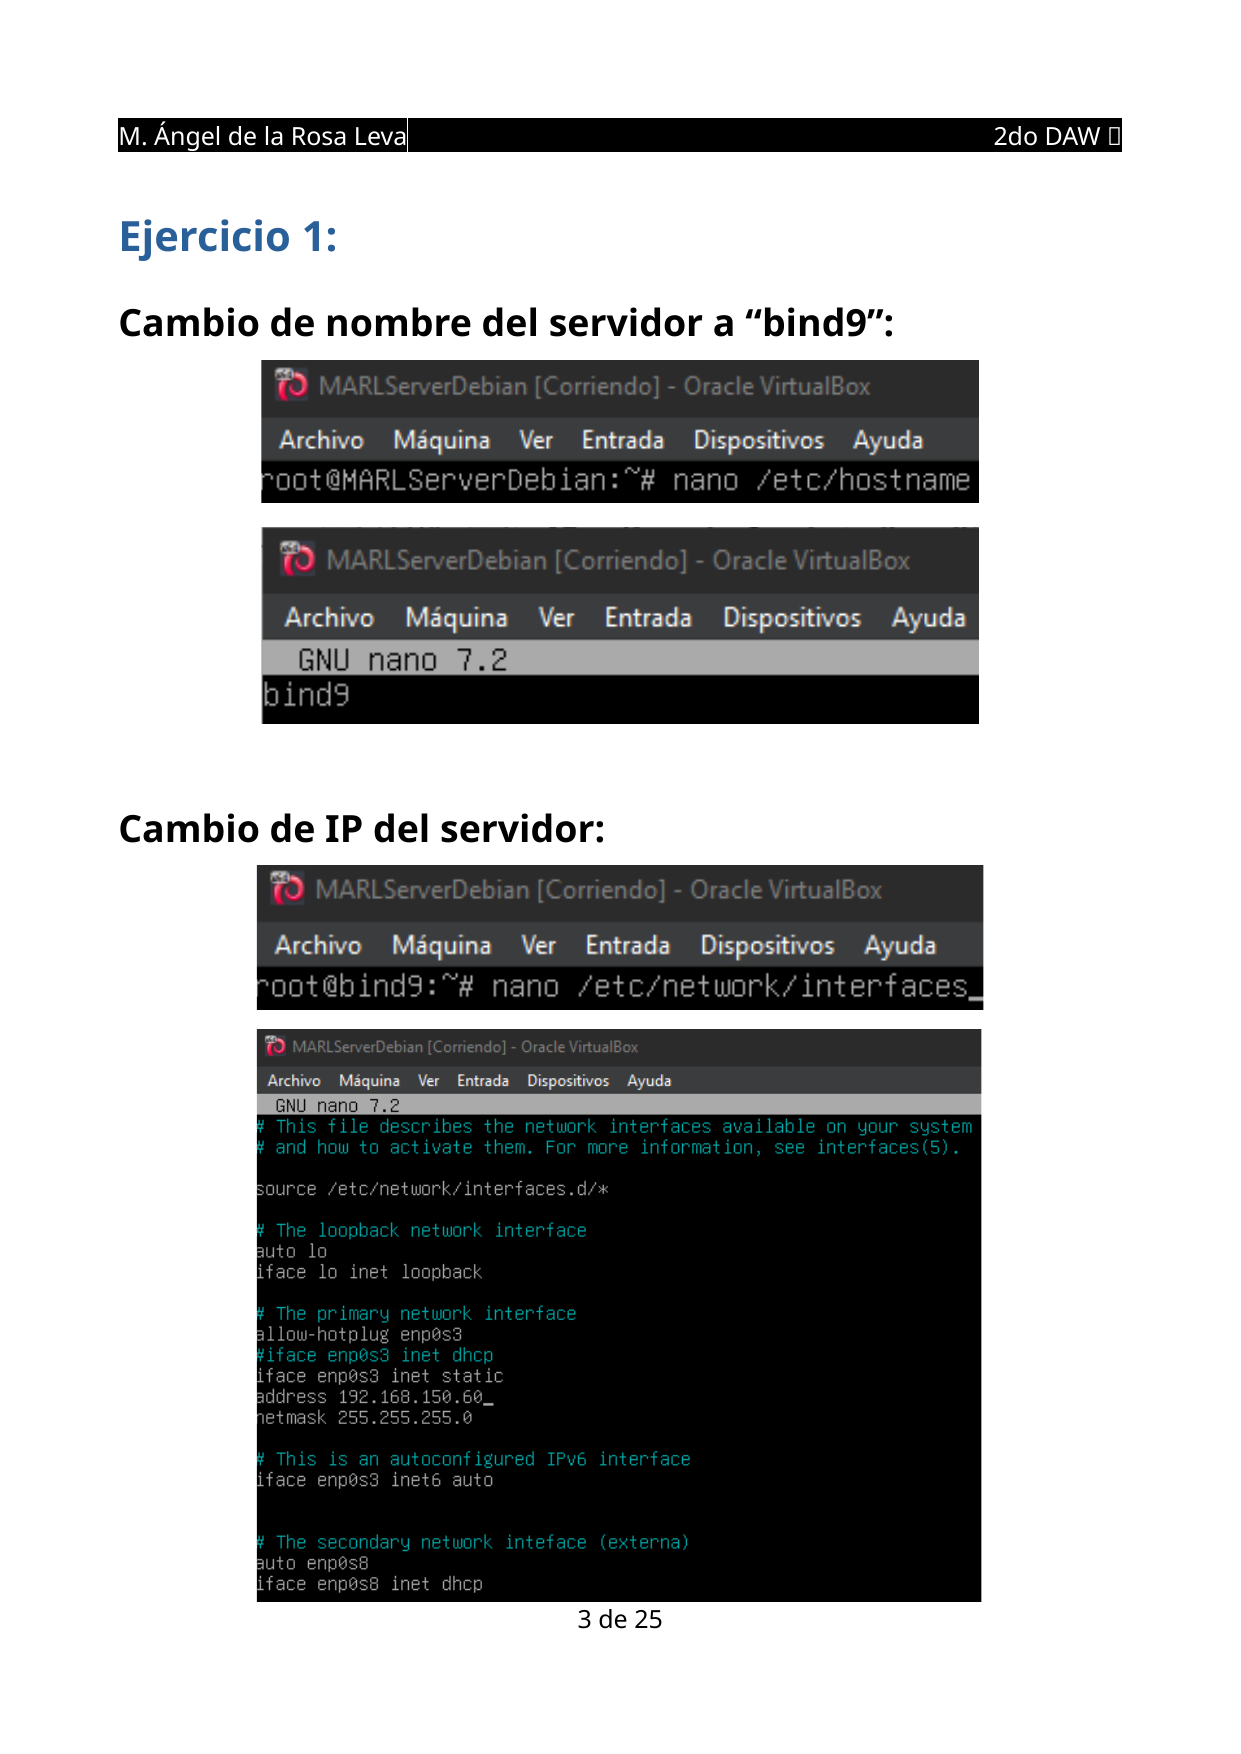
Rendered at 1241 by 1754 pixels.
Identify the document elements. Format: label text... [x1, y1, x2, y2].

subtitle Ejercicio 1: [118, 207, 1122, 263]
subtitle Cambio de IP del servidor: [118, 751, 1122, 853]
picture [261, 360, 979, 503]
picture [256, 865, 984, 1010]
subtitle Cambio de nombre del servidor a “bind9”: [118, 297, 1122, 348]
picture [261, 527, 979, 724]
picture [256, 1029, 982, 1602]
